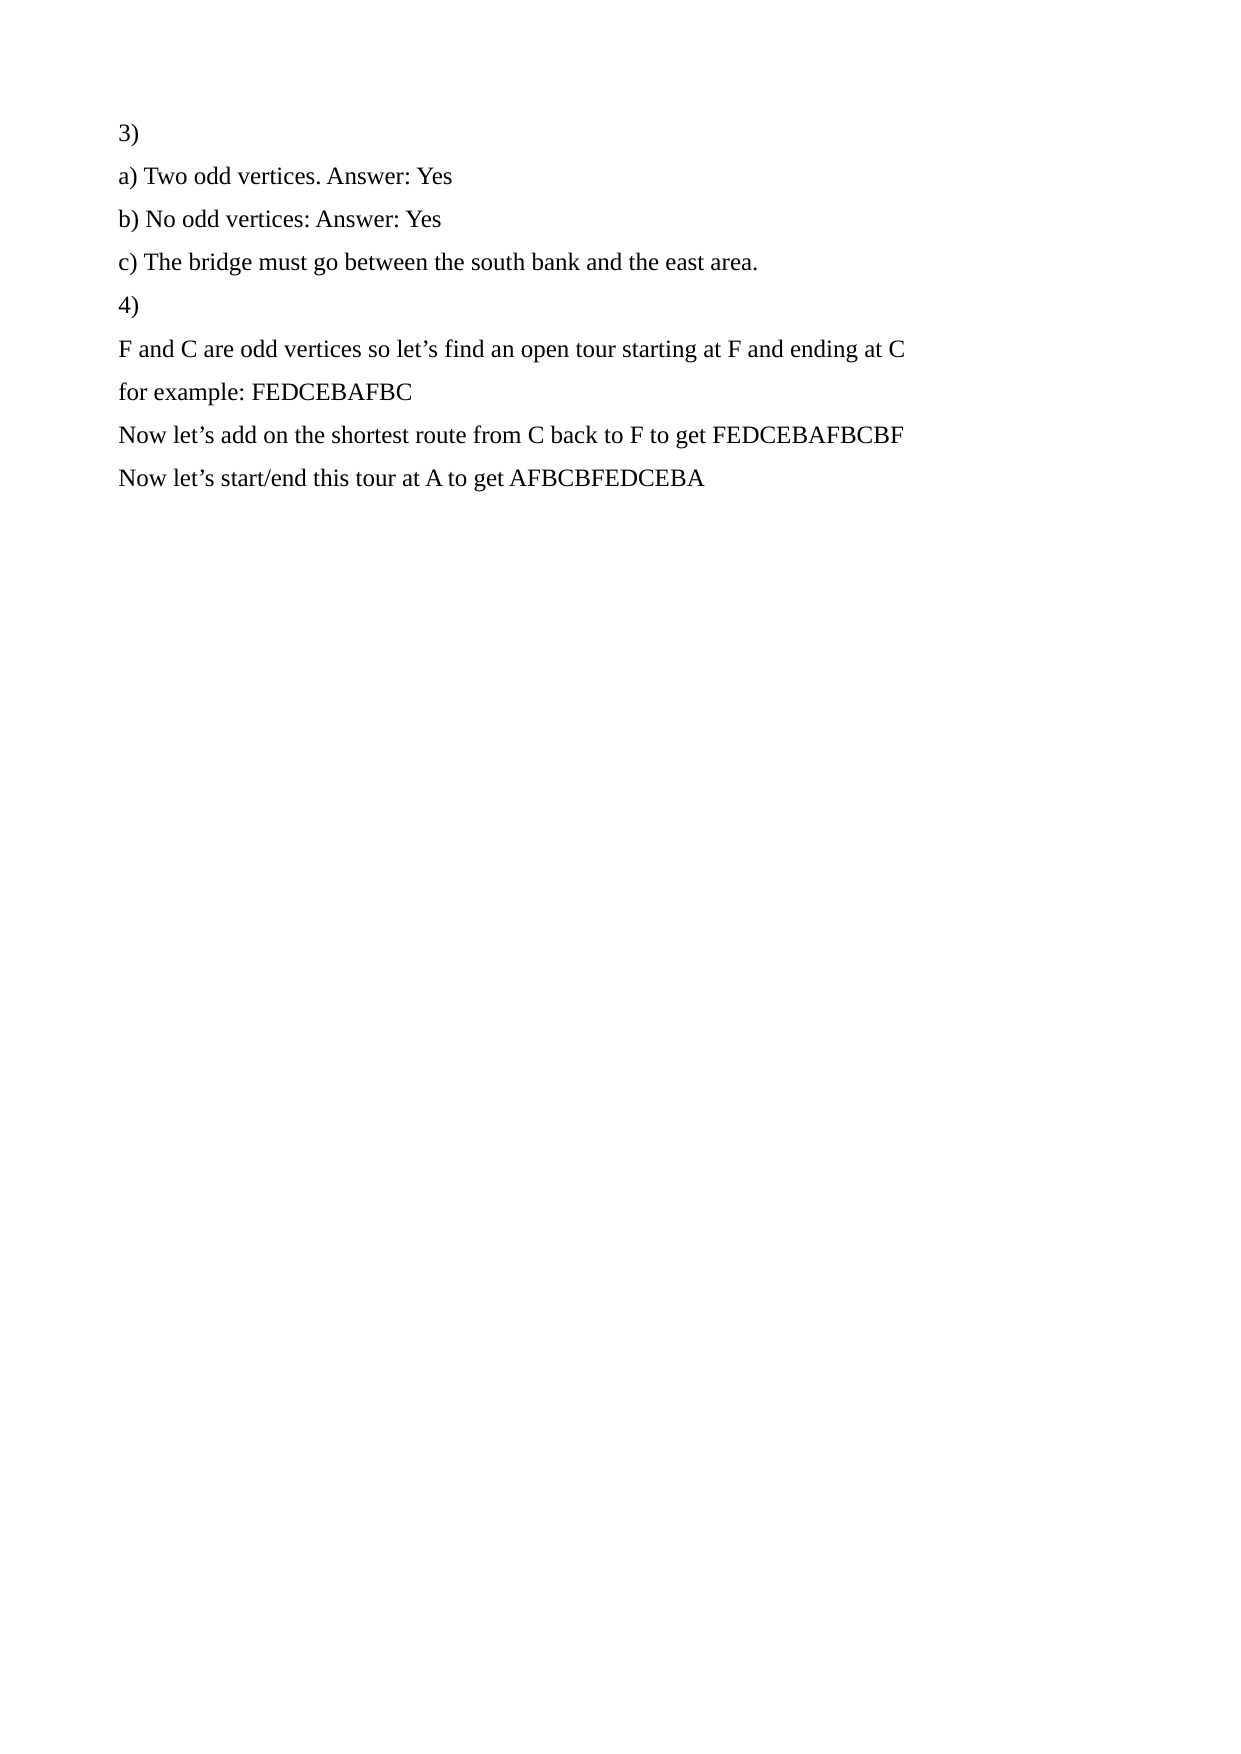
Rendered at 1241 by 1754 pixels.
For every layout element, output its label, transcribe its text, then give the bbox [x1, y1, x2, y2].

text 4) [118, 291, 1122, 319]
text b) No odd vertices: Answer: Yes [118, 204, 1122, 233]
text Now let’s add on the shortest route from C back to F to get FEDCEBAFBCBF [118, 420, 1122, 449]
text for example: FEDCEBAFBC [118, 377, 1122, 406]
text c) The bridge must go between the south bank and the east area. [118, 247, 1122, 276]
text a) Two odd vertices. Answer: Yes [118, 161, 1122, 190]
text 3) [118, 118, 1122, 147]
text Now let’s start/end this tour at A to get AFBCBFEDCEBA [118, 463, 1122, 492]
text F and C are odd vertices so let’s find an open tour starting at F and ending at C [118, 334, 1122, 362]
